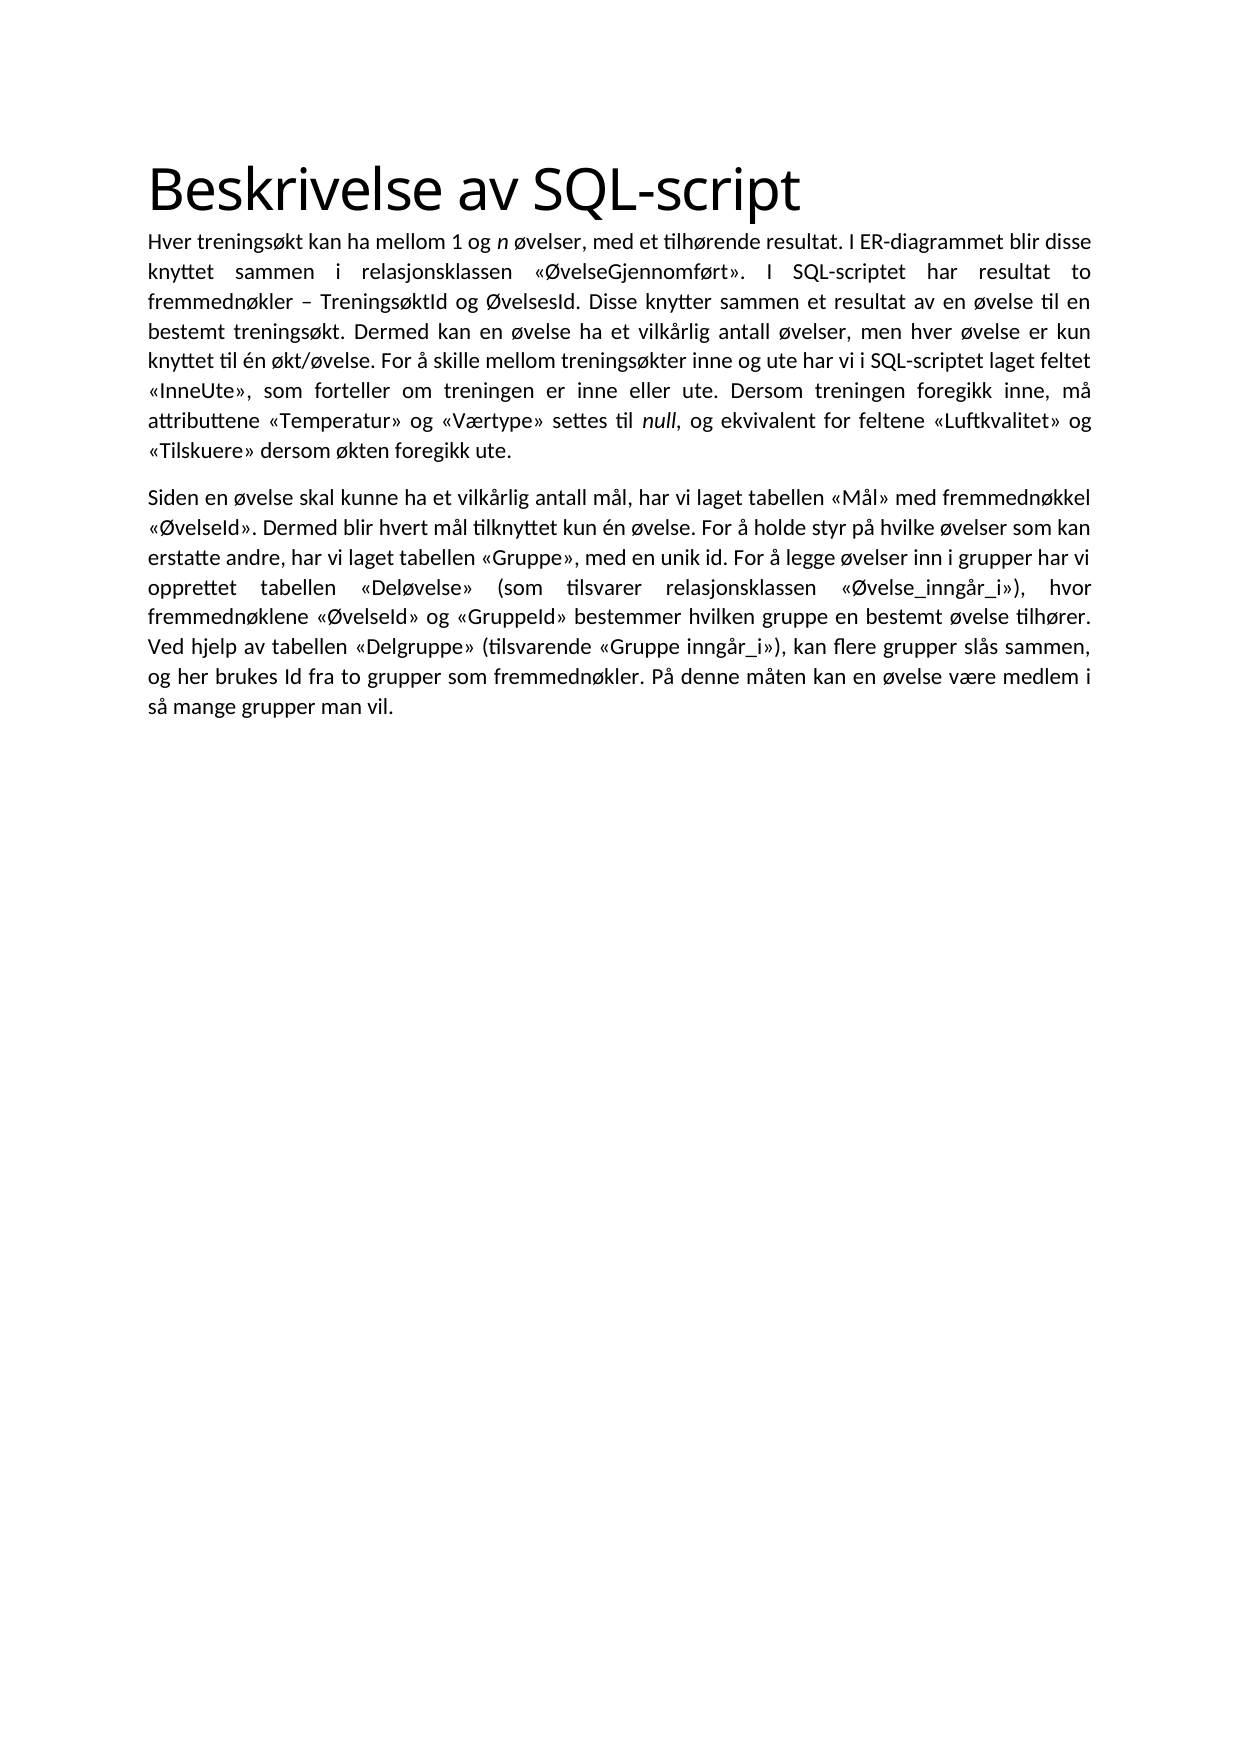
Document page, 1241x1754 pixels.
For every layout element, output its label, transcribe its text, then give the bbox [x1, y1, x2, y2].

text Siden en øvelse skal kunne ha et vilkårlig antall mål, har vi laget tabellen «Mål» med fremmednøkkel «ØvelseId». Dermed blir hvert mål tilknyttet kun én øvelse. For å holde styr på hvilke øvelser som kan erstatte andre, har vi laget tabellen «Gruppe», med en unik id. For å legge øvelser inn i grupper har vi opprettet tabellen «Deløvelse» (som tilsvarer relasjonsklassen «Øvelse_inngår_i»), hvor fremmednøklene «ØvelseId» og «GruppeId» bestemmer hvilken gruppe en bestemt øvelse tilhører. Ved hjelp av tabellen «Delgruppe» (tilsvarende «Gruppe inngår_i»), kan flere grupper slås sammen, og her brukes Id fra to grupper som fremmednøkler. På denne måten kan en øvelse være medlem i så mange grupper man vil. [148, 483, 1093, 720]
text Beskrivelse av SQL-script [148, 148, 1093, 227]
text Hver treningsøkt kan ha mellom 1 og n øvelser, med et tilhørende resultat. I ER-diagrammet blir disse knyttet sammen i relasjonsklassen «ØvelseGjennomført». I SQL-scriptet har resultat to fremmednøkler – TreningsøktId og ØvelsesId. Disse knytter sammen et resultat av en øvelse til en bestemt treningsøkt. Dermed kan en øvelse ha et vilkårlig antall øvelser, men hver øvelse er kun knyttet til én økt/øvelse. For å skille mellom treningsøkter inne og ute har vi i SQL-scriptet laget feltet «InneUte», som forteller om treningen er inne eller ute. Dersom treningen foregikk inne, må attributtene «Temperatur» og «Værtype» settes til null, og ekvivalent for feltene «Luftkvalitet» og «Tilskuere» dersom økten foregikk ute. [148, 227, 1093, 464]
